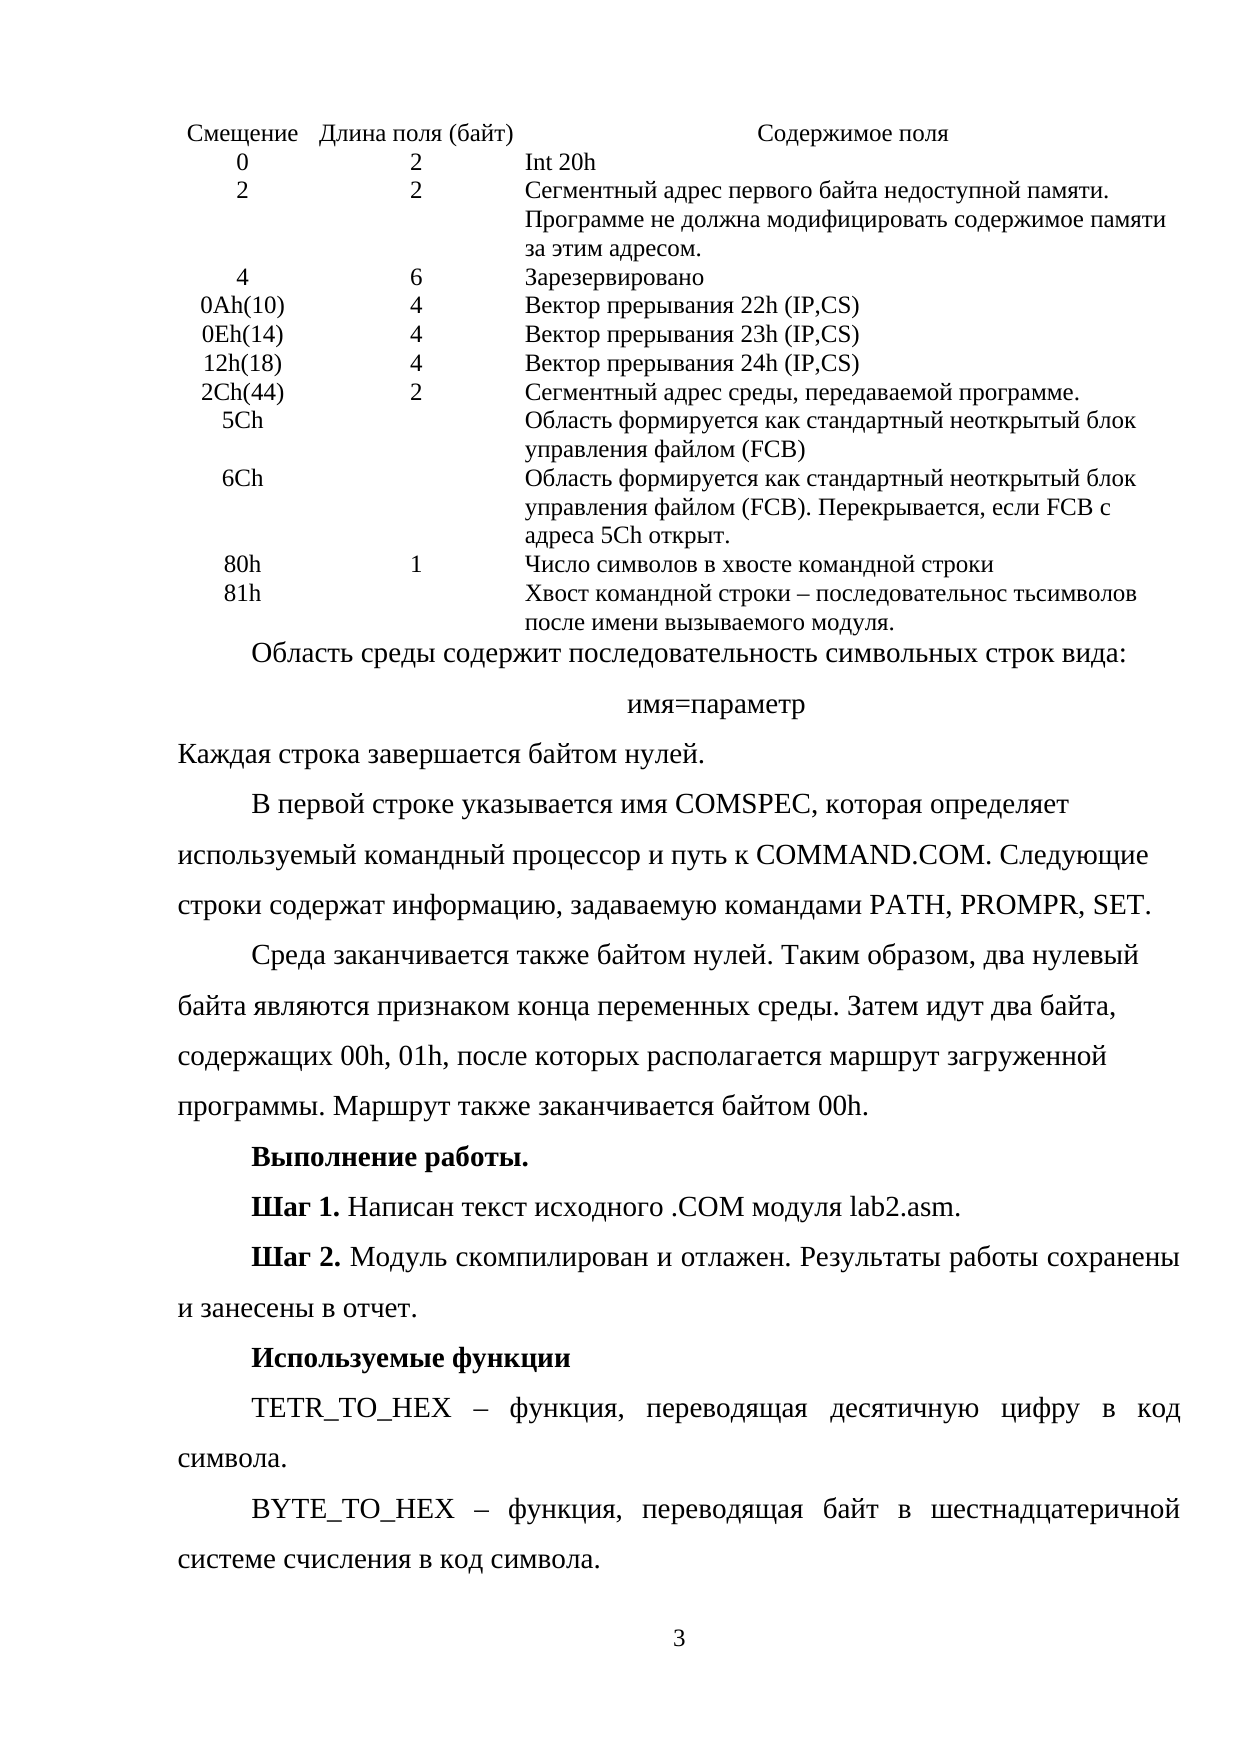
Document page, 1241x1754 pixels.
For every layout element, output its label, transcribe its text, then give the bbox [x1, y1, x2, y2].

table_cell 2 [308, 147, 524, 176]
text Выполнение работы. [177, 1139, 1181, 1172]
text В первой строке указывается имя COMSPEC, которая определяет используемый командный процессор и путь к COMMAND.COM. Следующие строки содержат информацию, задаваемую командами PATH, PROMPR, SET. [177, 787, 1181, 921]
table_cell 2 [308, 176, 524, 262]
text Область среды содержит последовательность символьных строк вида: [177, 636, 1181, 669]
table_cell 2 [177, 176, 308, 262]
text имя=параметр [177, 686, 1181, 719]
table_cell 4 [177, 262, 308, 291]
text BYTE_TO_HEX – функция, переводящая байт в шестнадцатеричной системе счисления в код символа. [177, 1491, 1181, 1575]
table_cell Вектор прерывания 24h (IP,CS) [525, 348, 1181, 377]
table_cell [308, 463, 524, 549]
table_cell Сегментный адрес среды, передаваемой программе. [525, 377, 1181, 406]
table_cell 81h [177, 578, 308, 636]
table_header Длина поля (байт) [308, 118, 524, 147]
table_cell 2 [308, 377, 524, 406]
table_cell Зарезервировано [525, 262, 1181, 291]
table_cell Сегментный адрес первого байта недоступной памяти. Программе не должна модифицировать содержимое памяти за этим адресом. [525, 176, 1181, 262]
table_cell [308, 578, 524, 636]
table_cell Число символов в хвосте командной строки [525, 549, 1181, 578]
table_cell [308, 406, 524, 463]
table_cell Хвост командной строки – последовательнос тьсимволов после имени вызываемого модуля. [525, 578, 1181, 636]
table_cell 4 [308, 319, 524, 348]
table_cell 5Ch [177, 406, 308, 463]
table_cell Область формируется как стандартный неоткрытый блок управления файлом (FCB) [525, 406, 1181, 463]
text Шаг 1. Написан текст исходного .COM модуля lab2.asm. [177, 1189, 1181, 1223]
table_cell 0Eh(14) [177, 319, 308, 348]
table_cell Вектор прерывания 22h (IP,CS) [525, 291, 1181, 319]
table_cell 4 [308, 291, 524, 319]
table_cell 2Ch(44) [177, 377, 308, 406]
table_cell 12h(18) [177, 348, 308, 377]
text Используемые функции [177, 1340, 1181, 1373]
table_cell 0Ah(10) [177, 291, 308, 319]
table_cell 4 [308, 348, 524, 377]
text Среда заканчивается также байтом нулей. Таким образом, два нулевый байта являются признаком конца переменных среды. Затем идут два байта, содержащих 00h, 01h, после которых располагается маршрут загруженной программы. Маршрут также заканчивается байтом 00h. [177, 937, 1181, 1122]
table_cell 1 [308, 549, 524, 578]
table_cell 6 [308, 262, 524, 291]
text TETR_TO_HEX – функция, переводящая десятичную цифру в код символа. [177, 1390, 1181, 1474]
text Шаг 2. Модуль скомпилирован и отлажен. Результаты работы сохранены и занесены в отчет. [177, 1239, 1181, 1323]
table_header Смещение [177, 118, 308, 147]
table_cell 80h [177, 549, 308, 578]
table_cell Int 20h [525, 147, 1181, 176]
table_header Содержимое поля [525, 118, 1181, 147]
table_cell 6Ch [177, 463, 308, 549]
table_cell Вектор прерывания 23h (IP,CS) [525, 319, 1181, 348]
text Каждая строка завершается байтом нулей. [177, 736, 1181, 770]
table_cell Область формируется как стандартный неоткрытый блок управления файлом (FCB). Перекрывается, если FCB с адреса 5Ch открыт. [525, 463, 1181, 549]
table_cell 0 [177, 147, 308, 176]
